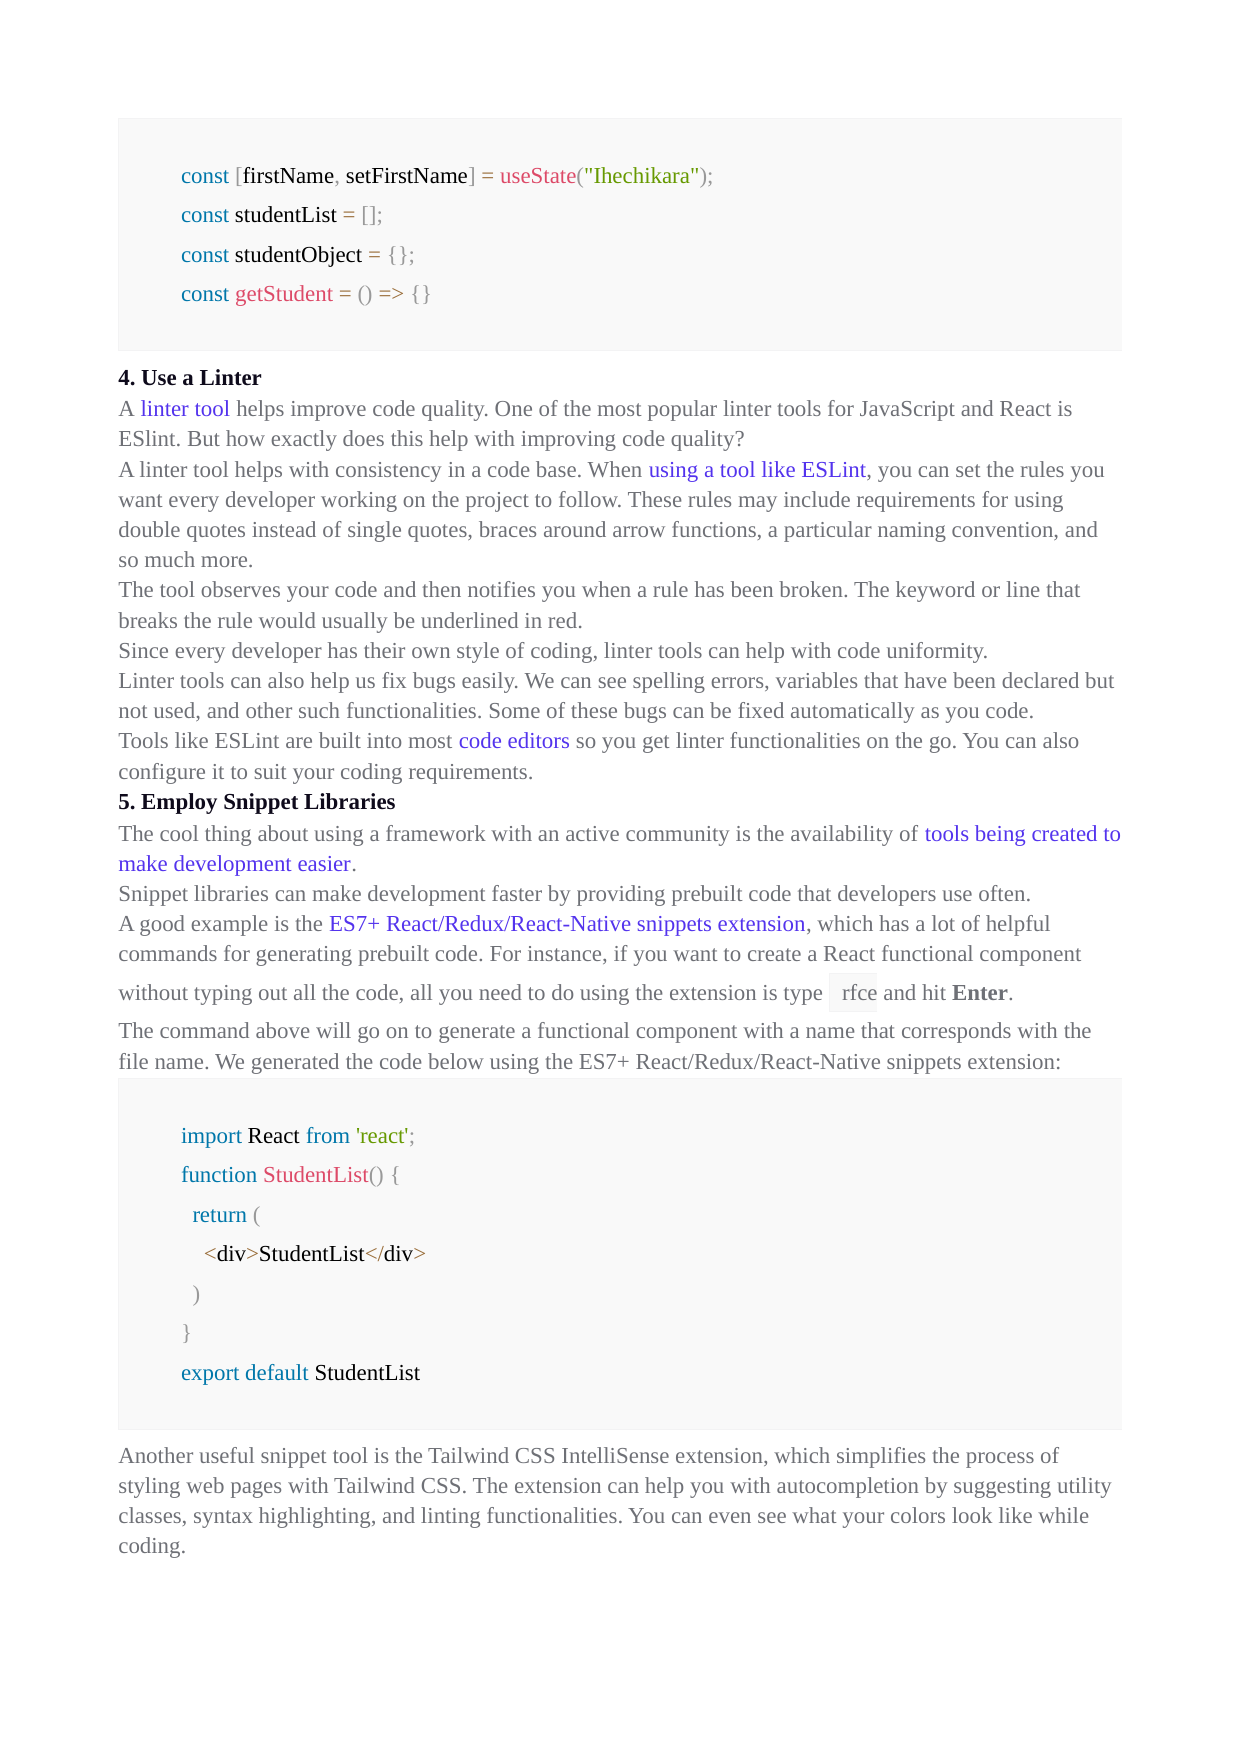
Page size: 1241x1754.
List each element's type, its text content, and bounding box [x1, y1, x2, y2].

subtitle 4. Use a Linter [118, 364, 1122, 390]
text export default StudentList [119, 1315, 1122, 1429]
text Another useful snippet tool is the Tailwind CSS IntelliSense extension, which simplifies the process of styling web pages with Tailwind CSS. The extension can help you with autocompletion by suggesting utility classes, syntax highlighting, and linting functionalities. You can even see what your colors look like while coding. [118, 1442, 1122, 1559]
text A linter tool helps with consistency in a code base. When using a tool like ESLint, you can set the rules you want every developer working on the project to follow. These rules may include requirements for using double quotes instead of single quotes, braces around arrow functions, a particular naming convention, and so much more. [118, 456, 1122, 573]
subtitle 5. Employ Snippet Libraries [118, 788, 1122, 814]
text The command above will go on to generate a functional component with a name that corresponds with the file name. We generated the code below using the ES7+ React/Redux/React-Native snippets extension: [118, 1017, 1122, 1074]
text A linter tool helps improve code quality. One of the most popular linter tools for JavaScript and React is ESlint. But how exactly does this help with improving code quality? [118, 395, 1122, 452]
text return ( [119, 1157, 1122, 1196]
text Since every developer has their own style of coding, linter tools can help with code uniformity. [118, 637, 1122, 663]
text The tool observes your code and then notifies you when a rule has been broken. The keyword or line that breaks the rule would usually be underlined in red. [118, 577, 1122, 633]
text Linter tools can also help us fix bugs easily. We can see spelling errors, variables that have been declared but not used, and other such functionalities. Some of these bugs can be fixed automatically as you code. [118, 667, 1122, 724]
text } [119, 1275, 1122, 1315]
text ) [119, 1236, 1122, 1275]
text const getStudent = () => {} [119, 237, 1122, 350]
text <div>StudentList</div> [119, 1196, 1122, 1236]
text const [firstName, setFirstName] = useState("Ihechikara"); [119, 119, 1122, 158]
text function StudentList() { [119, 1117, 1122, 1157]
text The cool thing about using a framework with an active community is the availability of tools being created to make development easier. [118, 819, 1122, 876]
text Tools like ESLint are built into most code editors so you get linter functionalities on the go. You can also configure it to suit your coding requirements. [118, 728, 1122, 784]
text A good example is the ES7+ React/Redux/React-Native snippets extension, which has a lot of helpful commands for generating prebuilt code. For instance, if you want to create a React functional component without typing out all the code, all you need to do using the extension is type rfce and hit Enter. [118, 910, 1122, 1012]
text const studentList = []; [119, 158, 1122, 197]
text const studentObject = {}; [119, 197, 1122, 237]
text import React from 'react'; [119, 1079, 1122, 1117]
text Snippet libraries can make development faster by providing prebuilt code that developers use often. [118, 880, 1122, 906]
